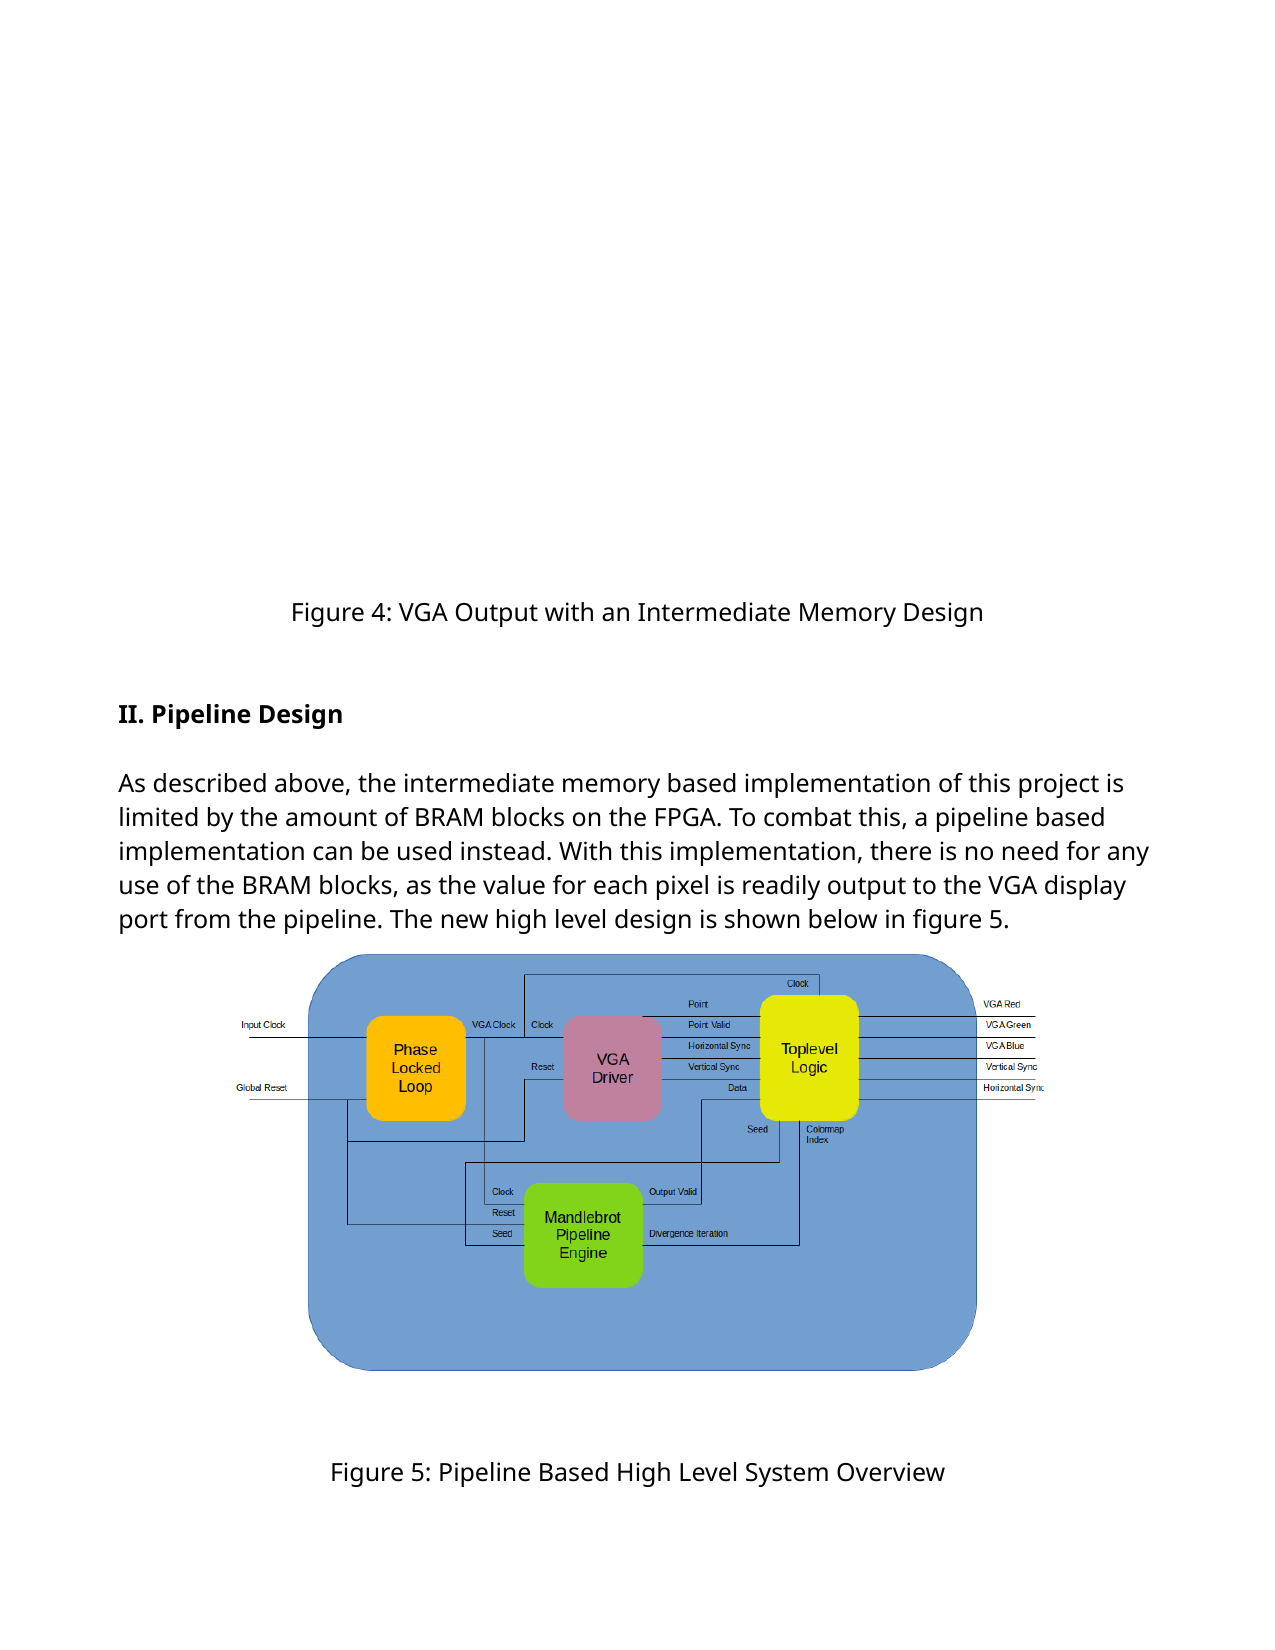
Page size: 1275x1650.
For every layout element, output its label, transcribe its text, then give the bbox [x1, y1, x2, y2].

picture [231, 935, 1044, 1387]
text As described above, the intermediate memory based implementation of this project is limited by the amount of BRAM blocks on the FPGA. To combat this, a pipeline based implementation can be used instead. With this implementation, there is no need for any use of the BRAM blocks, as the value for each pixel is readily output to the VGA display port from the pipeline. The new high level design is shown below in figure 5. [118, 765, 1157, 936]
text Figure 5: Pipeline Based High Level System Overview [118, 1454, 1157, 1488]
text Figure 4: VGA Output with an Intermediate Memory Design [118, 595, 1157, 629]
text II. Pipeline Design [118, 697, 1157, 731]
